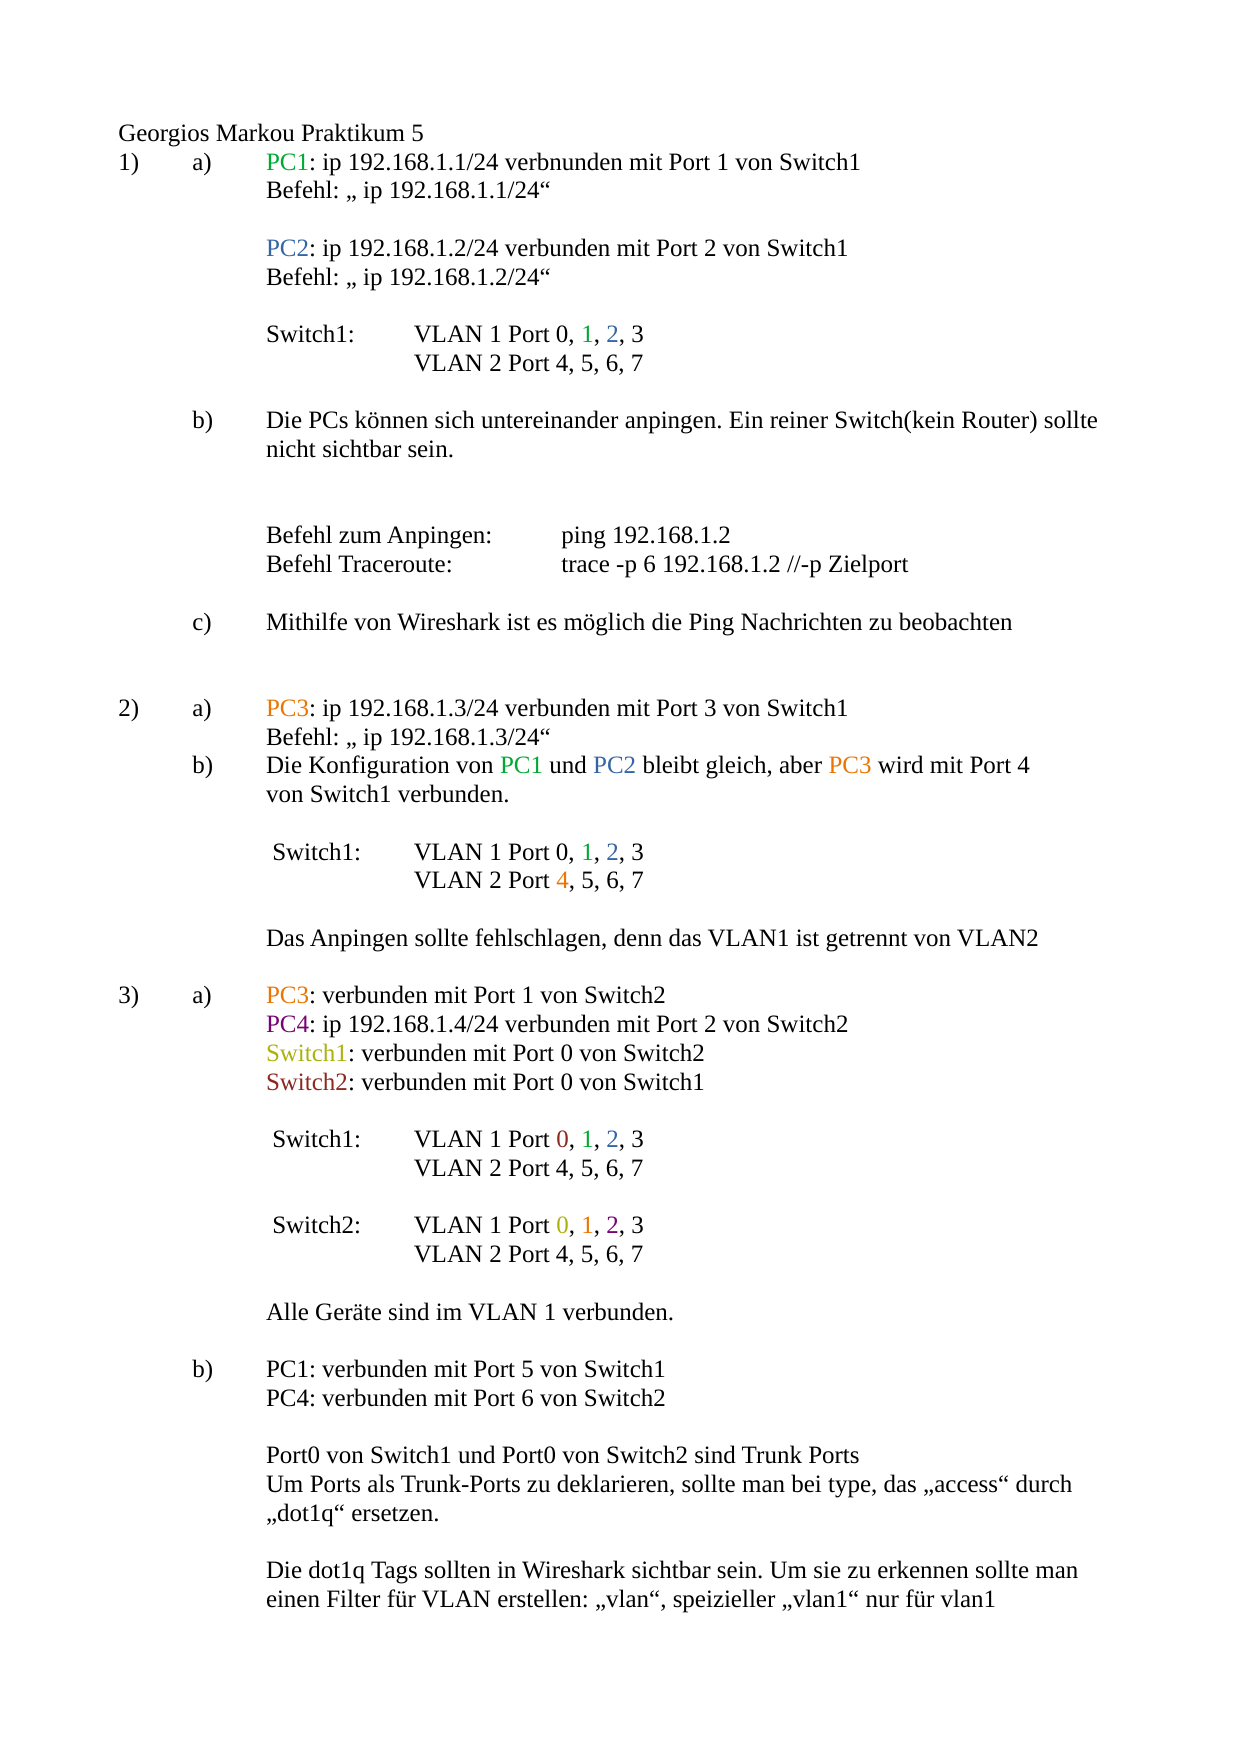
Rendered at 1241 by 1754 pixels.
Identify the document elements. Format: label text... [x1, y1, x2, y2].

text Die dot1q Tags sollten in Wireshark sichtbar sein. Um sie zu erkennen sollte man einen Filter für VLAN erstellen: „vlan“, speizieller „vlan1“ nur für vlan1 [118, 1556, 1122, 1613]
text Befehl: „ ip 192.168.1.3/24“ [118, 722, 1122, 751]
text 2) a) PC3: ip 192.168.1.3/24 verbunden mit Port 3 von Switch1 [118, 693, 1122, 722]
text Switch2: VLAN 1 Port 0, 1, 2, 3 [118, 1211, 1122, 1239]
text Switch1: VLAN 1 Port 0, 1, 2, 3 [118, 319, 1122, 348]
text VLAN 2 Port 4, 5, 6, 7 [118, 1239, 1122, 1268]
text Switch1: VLAN 1 Port 0, 1, 2, 3 [118, 837, 1122, 866]
text PC4: verbunden mit Port 6 von Switch2 [118, 1383, 1122, 1412]
text PC2: ip 192.168.1.2/24 verbunden mit Port 2 von Switch1 [118, 233, 1122, 262]
text b) Die Konfiguration von PC1 und PC2 bleibt gleich, aber PC3 wird mit Port 4 [118, 751, 1122, 779]
text Befehl zum Anpingen: ping 192.168.1.2 [118, 521, 1122, 549]
text Port0 von Switch1 und Port0 von Switch2 sind Trunk Ports [118, 1441, 1122, 1469]
text Befehl: „ ip 192.168.1.2/24“ [118, 262, 1122, 291]
text Das Anpingen sollte fehlschlagen, denn das VLAN1 ist getrennt von VLAN2 [118, 923, 1122, 952]
text von Switch1 verbunden. [118, 779, 1122, 808]
text Switch1: verbunden mit Port 0 von Switch2 [118, 1038, 1122, 1067]
text Georgios Markou Praktikum 5 [118, 118, 1122, 147]
text Switch2: verbunden mit Port 0 von Switch1 [118, 1067, 1122, 1096]
text Befehl: „ ip 192.168.1.1/24“ [118, 176, 1122, 204]
text VLAN 2 Port 4, 5, 6, 7 [118, 348, 1122, 377]
text b) PC1: verbunden mit Port 5 von Switch1 [118, 1354, 1122, 1383]
text VLAN 2 Port 4, 5, 6, 7 [118, 866, 1122, 894]
text Um Ports als Trunk-Ports zu deklarieren, sollte man bei type, das „access“ durch „dot1q“ ersetzen. [118, 1469, 1122, 1527]
text c) Mithilfe von Wireshark ist es möglich die Ping Nachrichten zu beobachten [118, 607, 1122, 636]
text VLAN 2 Port 4, 5, 6, 7 [118, 1153, 1122, 1182]
text PC4: ip 192.168.1.4/24 verbunden mit Port 2 von Switch2 [118, 1009, 1122, 1038]
text 3) a) PC3: verbunden mit Port 1 von Switch2 [118, 981, 1122, 1009]
text Befehl Traceroute: trace -p 6 192.168.1.2 //-p Zielport [118, 549, 1122, 578]
text b) Die PCs können sich untereinander anpingen. Ein reiner Switch(kein Router) sollte nicht sichtbar sein. [118, 406, 1122, 463]
text 1) a) PC1: ip 192.168.1.1/24 verbnunden mit Port 1 von Switch1 [118, 147, 1122, 176]
text Switch1: VLAN 1 Port 0, 1, 2, 3 [118, 1124, 1122, 1153]
text Alle Geräte sind im VLAN 1 verbunden. [118, 1297, 1122, 1326]
